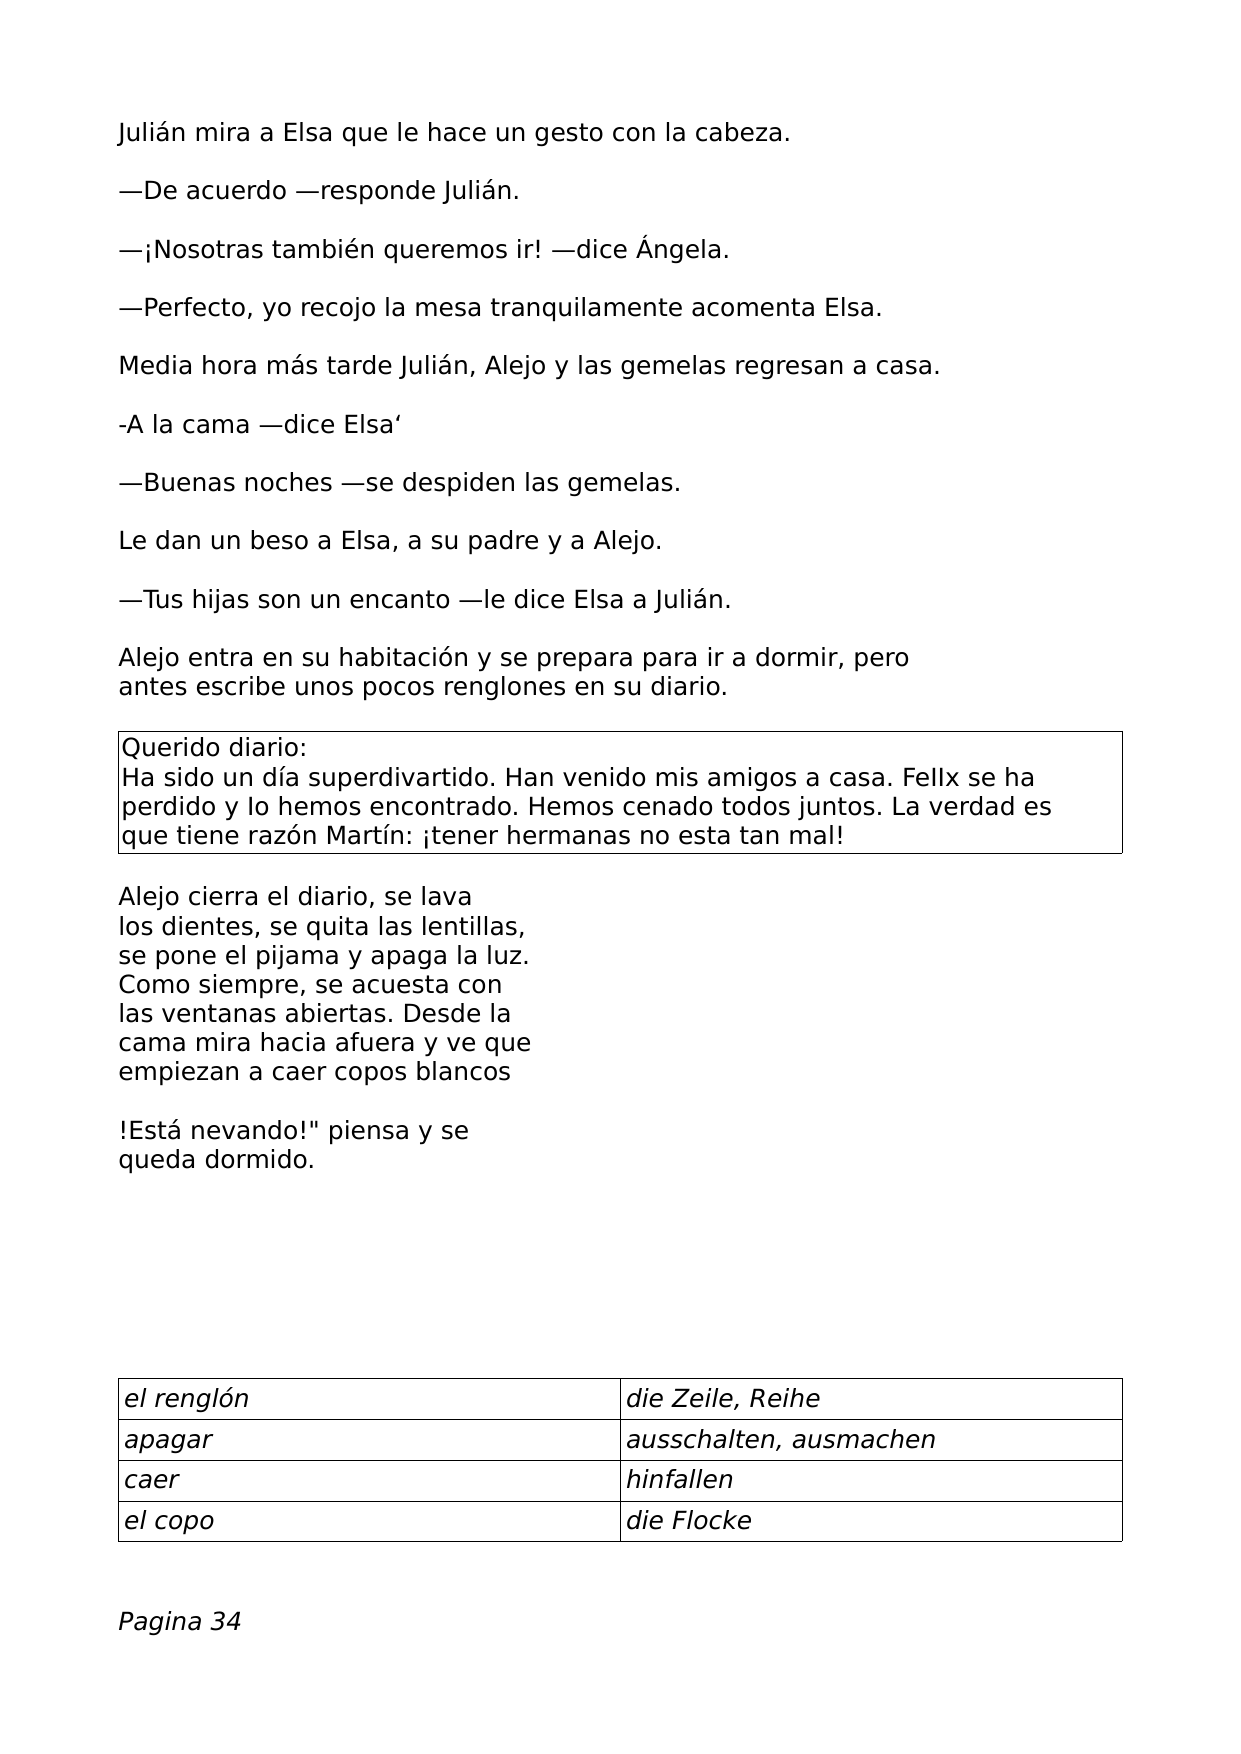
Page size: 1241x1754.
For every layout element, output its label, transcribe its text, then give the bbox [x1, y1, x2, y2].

text Alejo cierra el diario, se lava [118, 882, 1122, 912]
text queda dormido. [118, 1145, 1122, 1174]
text Alejo entra en su habitación y se prepara para ir a dormir, pero [118, 643, 1122, 672]
text —Buenas noches —se despiden las gemelas. [118, 468, 1122, 497]
text Media hora más tarde Julián, Alejo y las gemelas regresan a casa. [118, 351, 1122, 381]
text Julián mira a Elsa que le hace un gesto con la cabeza. [118, 118, 1122, 147]
text —Perfecto, yo recojo la mesa tranquilamente acomenta Elsa. [118, 293, 1122, 322]
text Ha sido un día superdivartido. Han venido mis amigos a casa. FeIIx se ha [119, 760, 1122, 789]
text —De acuerdo —responde Julián. [118, 176, 1122, 206]
text perdido y Io hemos encontrado. Hemos cenado todos juntos. La verdad es [119, 789, 1122, 818]
text se pone el pijama y apaga la luz. [118, 941, 1122, 970]
text que tiene razón Martín: ¡tener hermanas no esta tan mal! [119, 818, 1122, 853]
text las ventanas abiertas. Desde la [118, 999, 1122, 1028]
table_header el renglón [119, 1379, 620, 1419]
table_header die Zeile, Reihe [621, 1379, 1122, 1419]
text los dientes, se quita las lentillas, [118, 912, 1122, 941]
text cama mira hacia afuera y ve que [118, 1028, 1122, 1057]
text —Tus hijas son un encanto —le dice Elsa a Julián. [118, 585, 1122, 614]
table_cell caer [119, 1461, 620, 1501]
text —¡Nosotras también queremos ir! —dice Ángela. [118, 235, 1122, 264]
text empiezan a caer copos blancos [118, 1057, 1122, 1087]
text -A la cama —dice Elsa‘ [118, 410, 1122, 439]
table_cell el copo [119, 1502, 620, 1541]
text Querido diario: [119, 732, 1122, 760]
text antes escribe unos pocos renglones en su diario. [118, 672, 1122, 701]
text Le dan un beso a Elsa, a su padre y a Alejo. [118, 526, 1122, 556]
table_cell apagar [119, 1420, 620, 1460]
table_cell ausschalten, ausmachen [621, 1420, 1122, 1460]
text !Está nevando!" piensa y se [118, 1116, 1122, 1145]
text Como siempre, se acuesta con [118, 970, 1122, 999]
table_cell hinfallen [621, 1461, 1122, 1501]
table_cell die Flocke [621, 1502, 1122, 1541]
